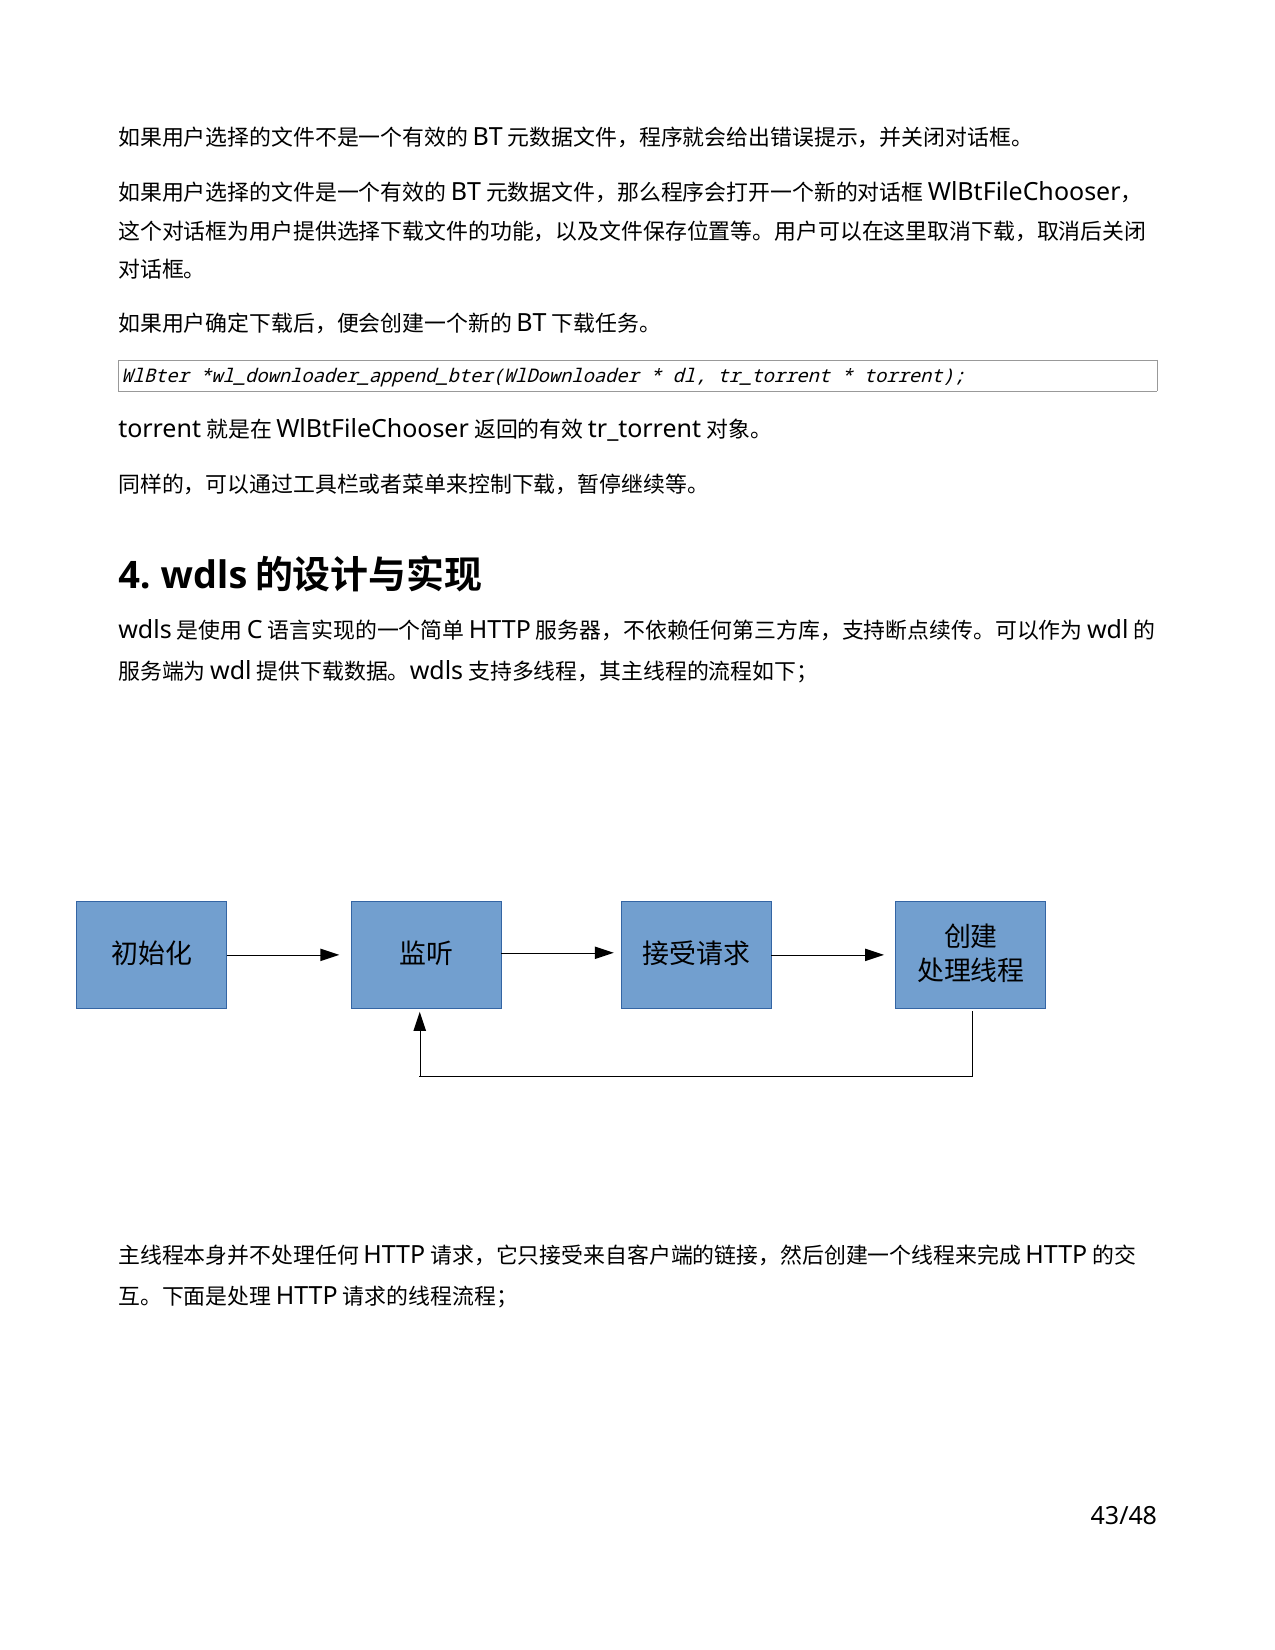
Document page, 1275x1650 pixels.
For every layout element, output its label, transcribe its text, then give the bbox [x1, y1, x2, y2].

text 如果用户选择的文件是一个有效的BT元数据文件，那么程序会打开一个新的对话框WlBtFileChooser，这个对话框为用户提供选择下载文件的功能，以及文件保存位置等。用户可以在这里取消下载，取消后关闭对话框。 [118, 173, 1157, 283]
text 主线程本身并不处理任何HTTP请求，它只接受来自客户端的链接，然后创建一个线程来完成HTTP的交互。下面是处理HTTP请求的线程流程； [118, 763, 1157, 1312]
text torrent就是在WlBtFileChooser返回的有效tr_torrent对象。 [118, 411, 1157, 445]
text WlBter *wl_downloader_append_bter(WlDownloader * dl, tr_torrent * torrent); [119, 361, 1157, 391]
subtitle 4. wdls的设计与实现 [118, 544, 1157, 599]
text 如果用户选择的文件不是一个有效的BT元数据文件，程序就会给出错误提示，并关闭对话框。 [118, 118, 1157, 152]
text 如果用户确定下载后，便会创建一个新的BT下载任务。 [118, 304, 1157, 338]
text 同样的，可以通过工具栏或者菜单来控制下载，暂停继续等。 [118, 467, 1157, 498]
text wdls是使用C语言实现的一个简单HTTP服务器，不依赖任何第三方库，支持断点续传。可以作为wdl的服务端为wdl提供下载数据。wdls支持多线程，其主线程的流程如下； [118, 612, 1157, 687]
